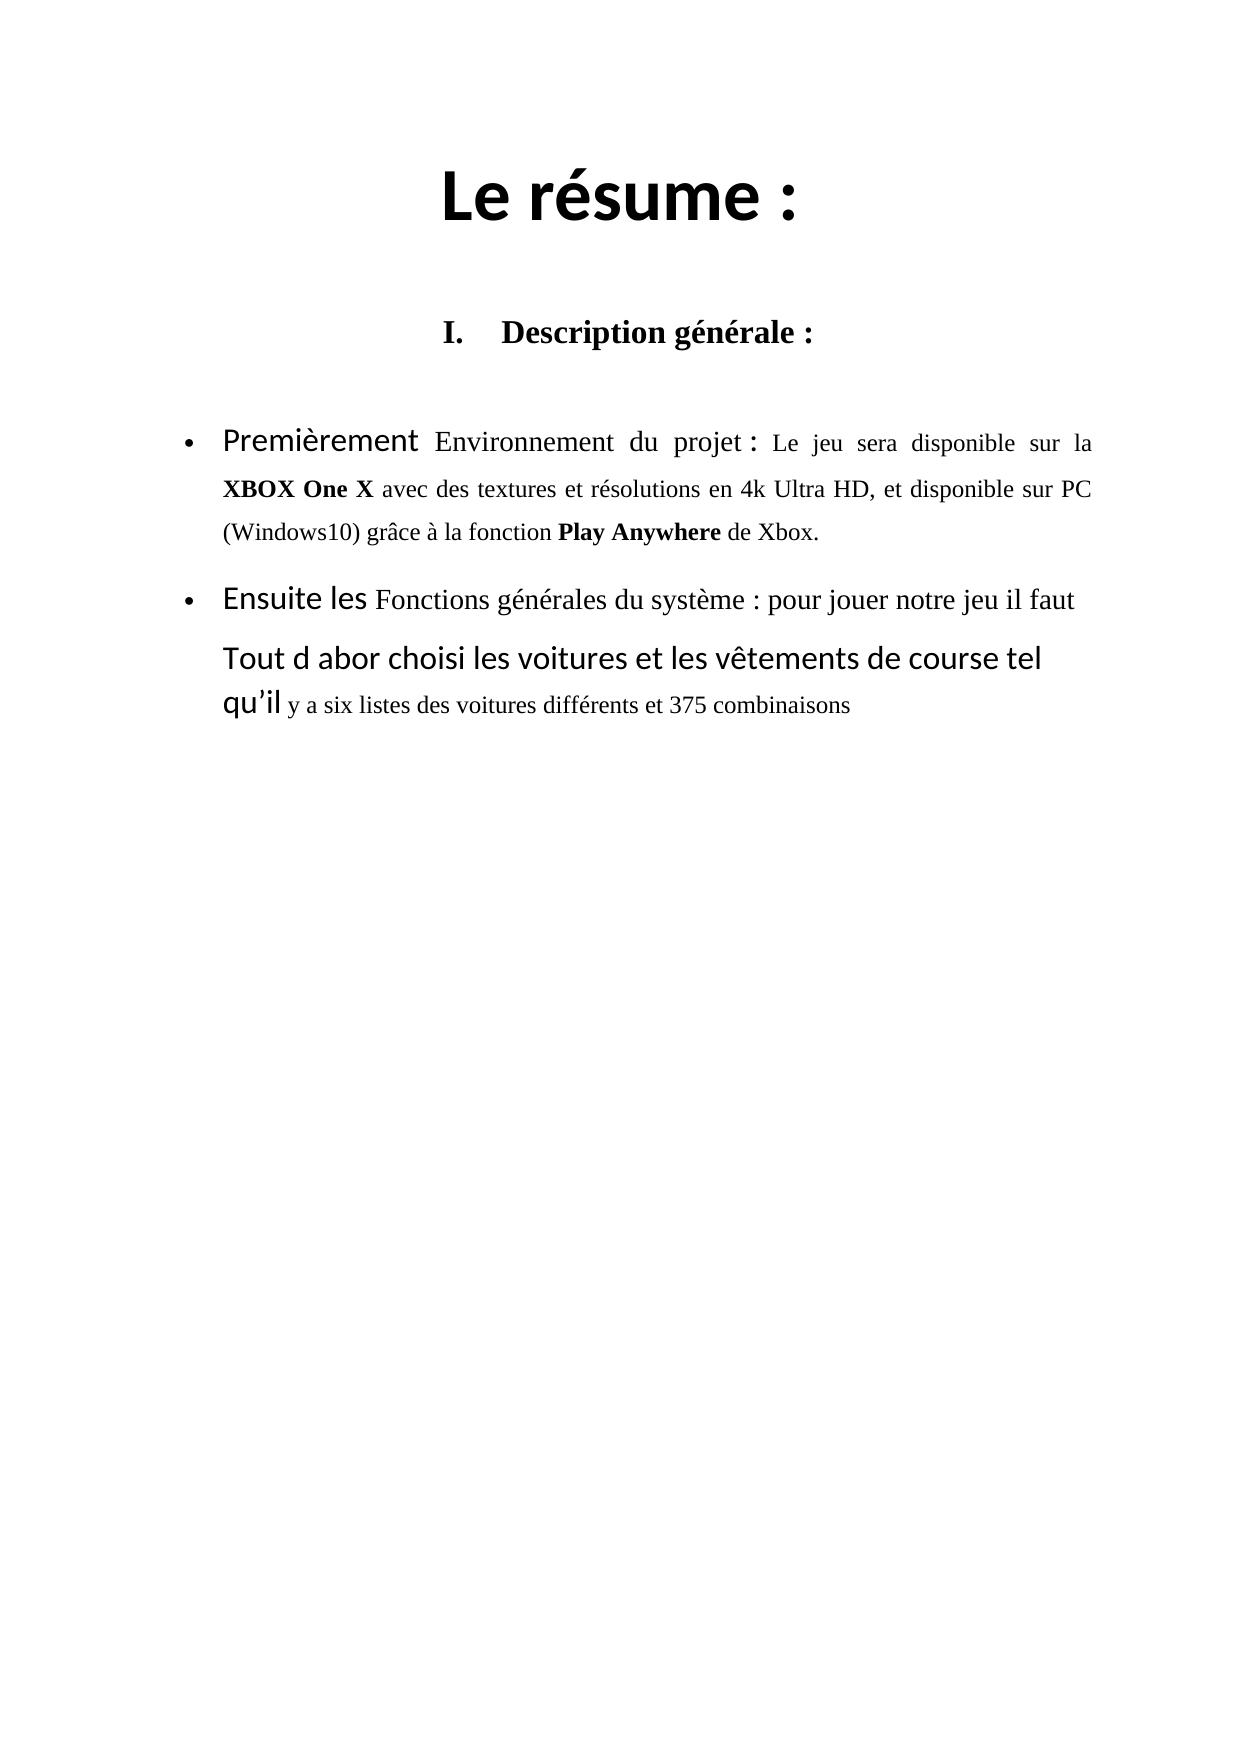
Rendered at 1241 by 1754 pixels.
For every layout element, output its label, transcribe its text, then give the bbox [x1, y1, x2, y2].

list Premièrement Environnement du projet : Le jeu sera disponible sur la XBOX One X avec des textures et résolutions en 4k Ultra HD, et disponible sur PC (Windows10) grâce à la fonction Play Anywhere de Xbox. [185, 419, 1093, 546]
subtitle Description générale : [185, 312, 1093, 351]
list Tout d abor choisi les voitures et les vêtements de course tel qu’il y a six listes des voitures différents et 375 combinaisons [223, 637, 1093, 721]
list Ensuite les Fonctions générales du système : pour jouer notre jeu il faut [185, 577, 1093, 618]
text Le résume : [148, 148, 1093, 239]
